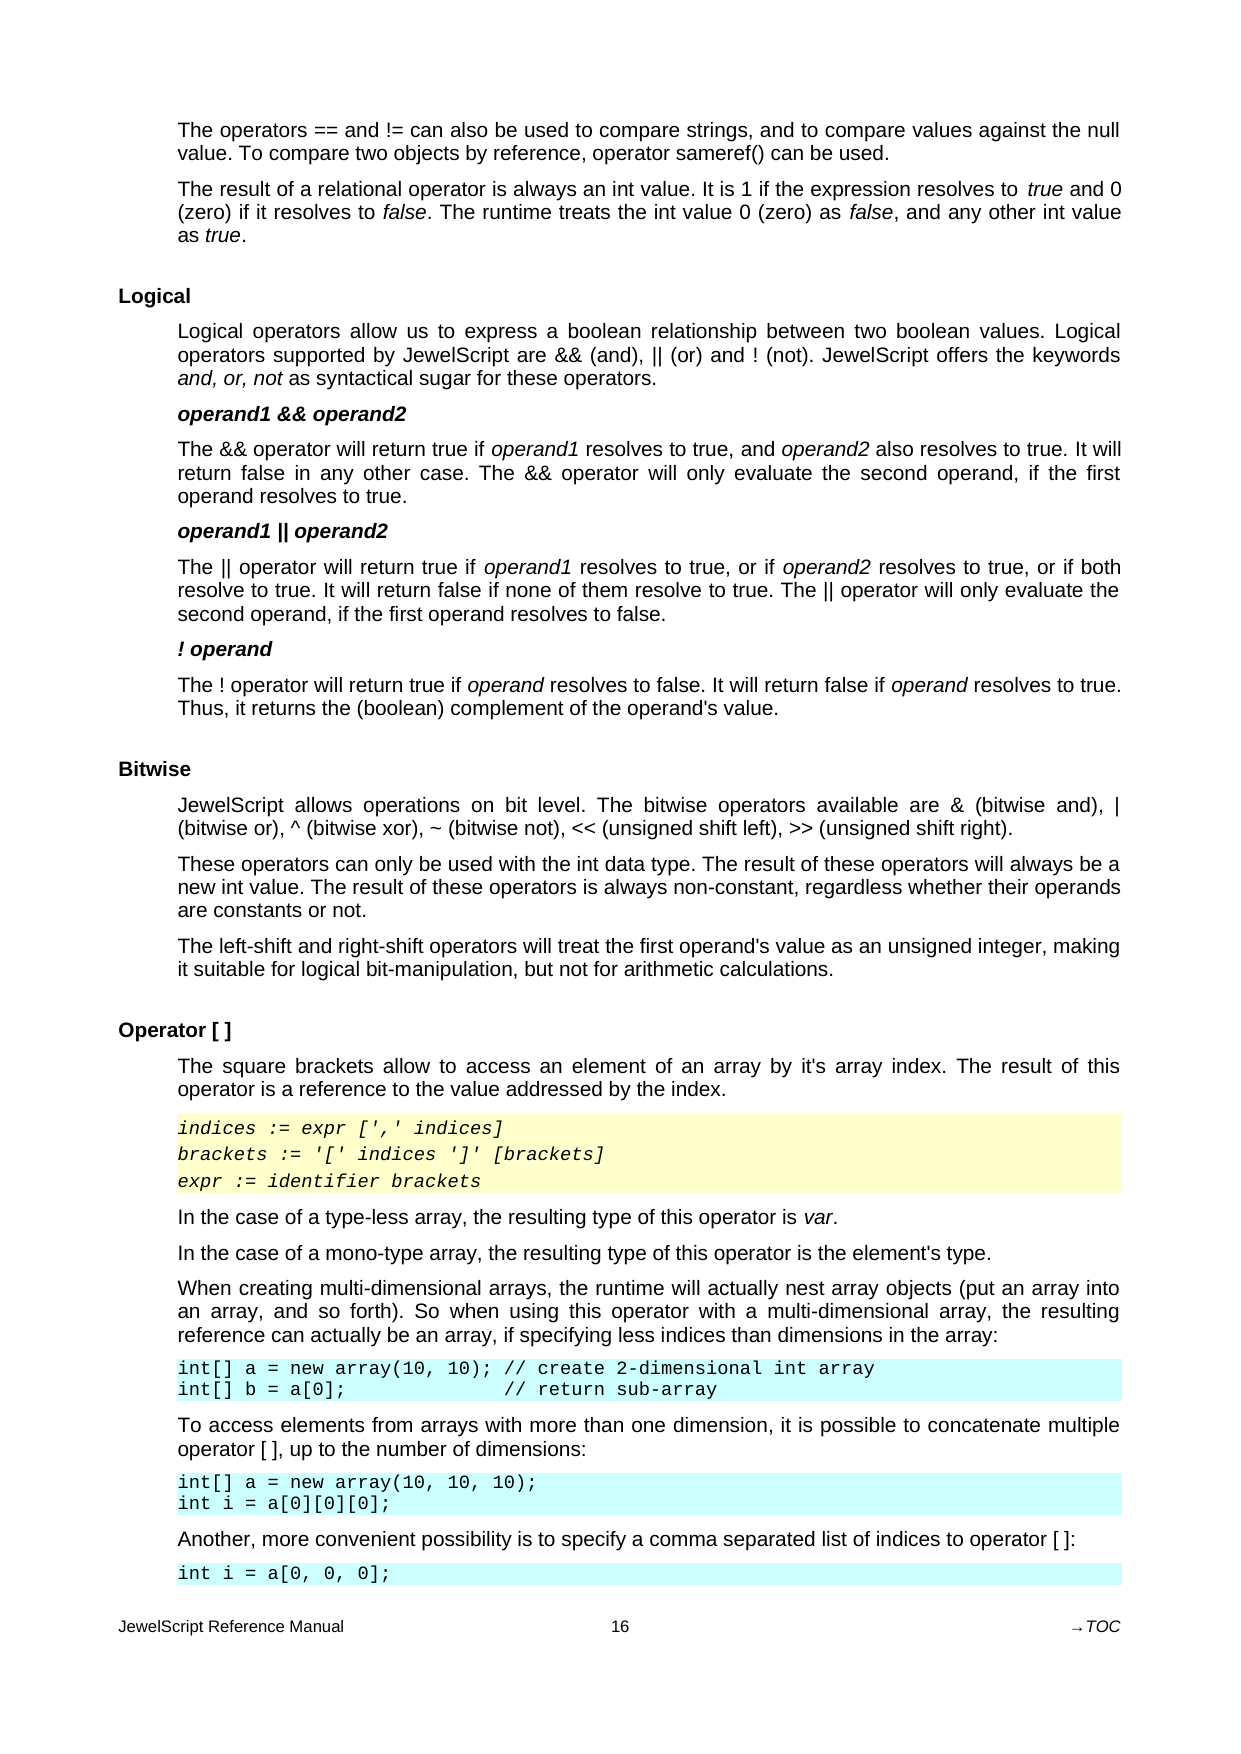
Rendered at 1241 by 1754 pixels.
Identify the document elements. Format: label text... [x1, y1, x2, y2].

subtitle Operator [ ] [118, 1018, 1122, 1042]
subtitle Logical [118, 284, 1122, 307]
text The ! operator will return true if operand resolves to false. It will return false if operand resolves to true. Thus, it returns the (boolean) complement of the operand's value. [177, 674, 1122, 720]
text Another, more convenient possibility is to specify a comma separated list of indices to operator [ ]: [177, 1528, 1122, 1551]
text int i = a[0, 0, 0]; [177, 1563, 1122, 1585]
text indices := expr [',' indices] brackets := '[' indices ']' [brackets] expr := identifier brackets [177, 1113, 1122, 1193]
text In the case of a mono-type array, the resulting type of this operator is the element's type. [177, 1241, 1122, 1264]
text These operators can only be used with the int data type. The result of these operators will always be a new int value. The result of these operators is always non-constant, regardless whether their operands are constants or not. [177, 852, 1122, 922]
text JewelScript allows operations on bit level. The bitwise operators available are & (bitwise and), | (bitwise or), ^ (bitwise xor), ~ (bitwise not), << (unsigned shift left), >> (unsigned shift right). [177, 793, 1122, 840]
text In the case of a type-less array, the resulting type of this operator is var. [177, 1205, 1122, 1228]
text operand1 || operand2 [177, 520, 1122, 543]
text The && operator will return true if operand1 resolves to true, and operand2 also resolves to true. It will return false in any other case. The && operator will only evaluate the second operand, if the first operand resolves to true. [177, 438, 1122, 508]
text The || operator will return true if operand1 resolves to true, or if operand2 resolves to true, or if both resolve to true. It will return false if none of them resolve to true. The || operator will only evaluate the second operand, if the first operand resolves to false. [177, 556, 1122, 626]
subtitle Bitwise [118, 758, 1122, 781]
text The square brackets allow to access an element of an array by it's array index. The result of this operator is a reference to the value addressed by the index. [177, 1054, 1122, 1101]
text When creating multi-dimensional arrays, the runtime will actually nest array objects (put an array into an array, and so forth). So when using this operator with a multi-dimensional array, the resulting reference can actually be an array, if specifying less indices than dimensions in the array: [177, 1277, 1122, 1346]
text int[] a = new array(10, 10); // create 2-dimensional int array int[] b = a[0]; // return sub-array [177, 1359, 1122, 1401]
text Logical operators allow us to express a boolean relationship between two boolean values. Logical operators supported by JewelScript are && (and), || (or) and ! (not). JewelScript offers the keywords and, or, not as syntactical sugar for these operators. [177, 320, 1122, 390]
text The result of a relational operator is always an int value. It is 1 if the expression resolves to true and 0 (zero) if it resolves to false. The runtime treats the int value 0 (zero) as false, and any other int value as true. [177, 177, 1122, 247]
text To access elements from arrays with more than one dimension, it is possible to concatenate multiple operator [ ], up to the number of dimensions: [177, 1414, 1122, 1460]
text The operators == and != can also be used to compare strings, and to compare values against the null value. To compare two objects by reference, operator sameref() can be used. [177, 118, 1122, 164]
text ! operand [177, 638, 1122, 661]
text The left-shift and right-shift operators will treat the first operand's value as an unsigned integer, making it suitable for logical bit-manipulation, but not for arithmetic calculations. [177, 934, 1122, 981]
text operand1 && operand2 [177, 402, 1122, 425]
text int[] a = new array(10, 10, 10); int i = a[0][0][0]; [177, 1473, 1122, 1515]
